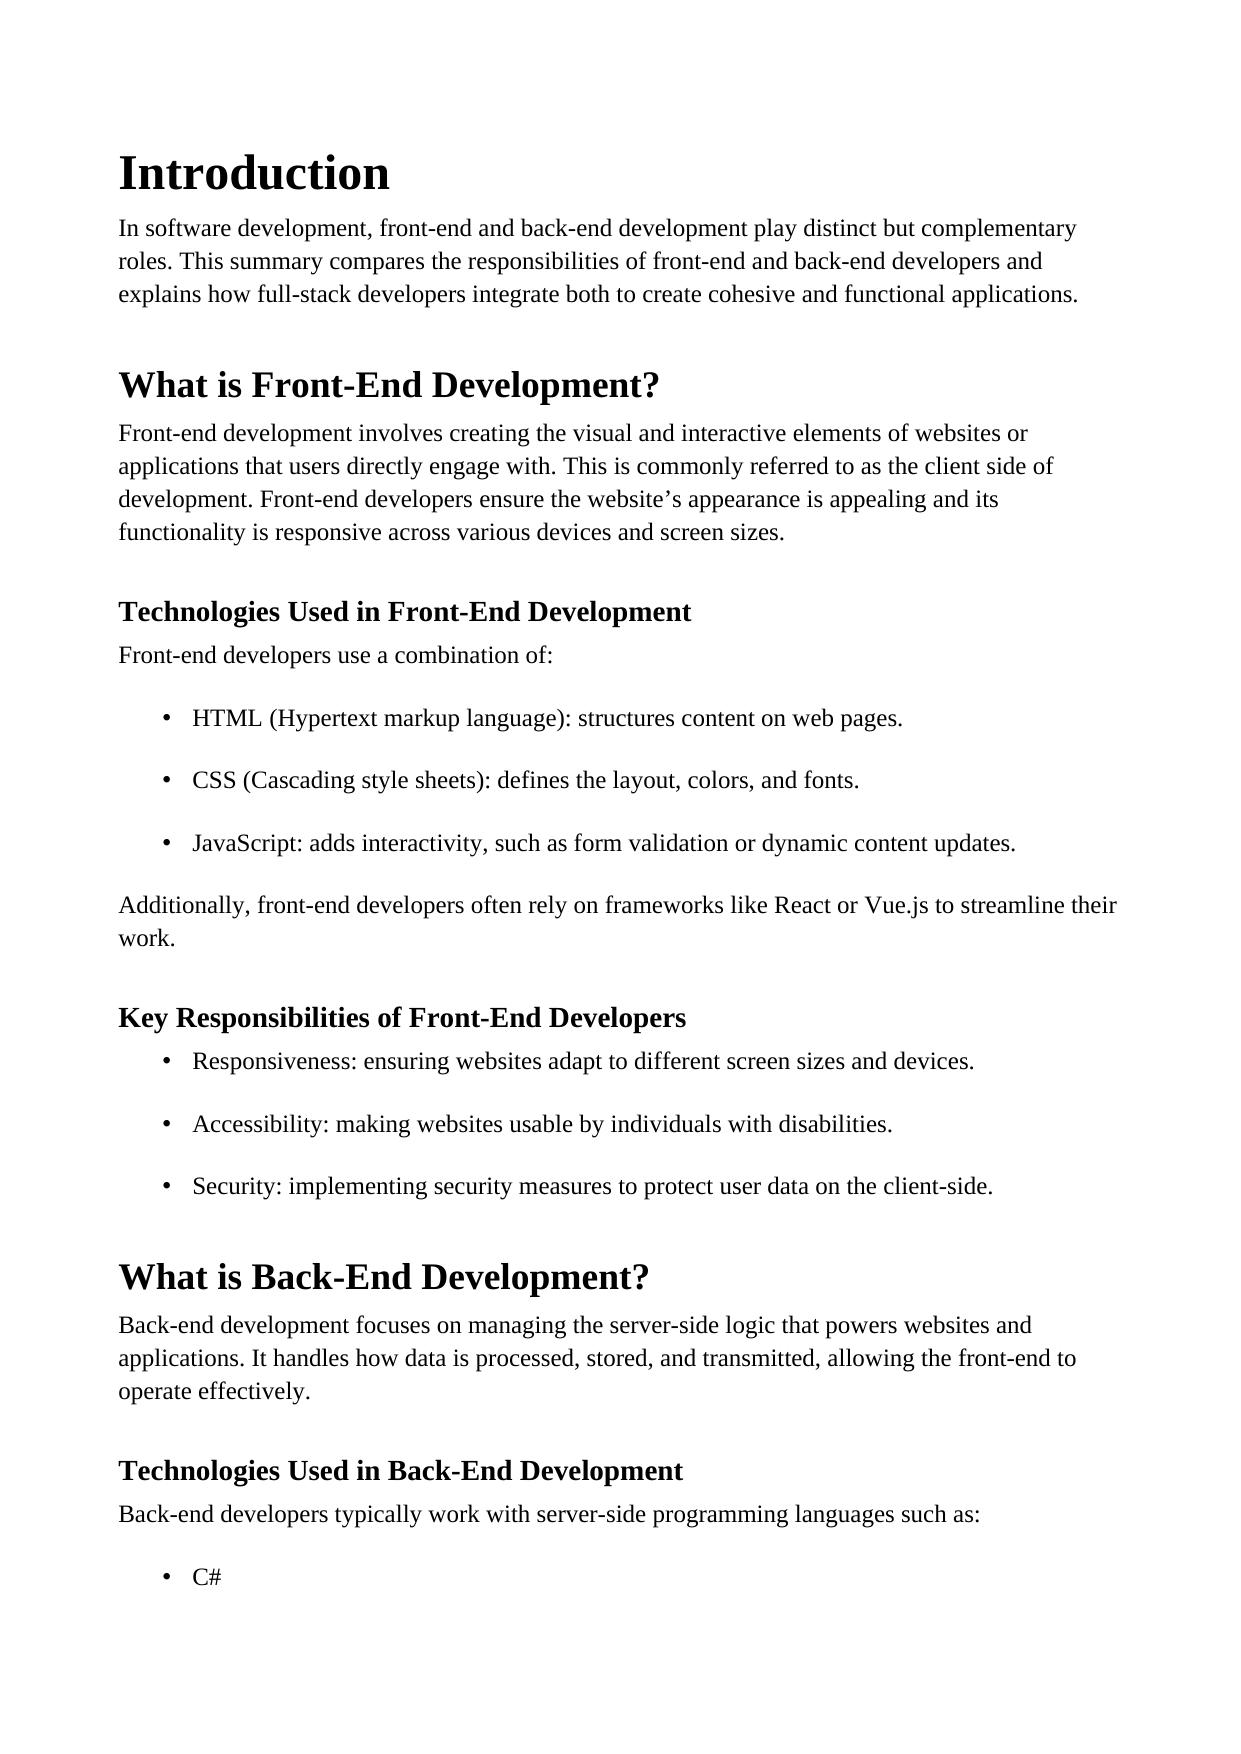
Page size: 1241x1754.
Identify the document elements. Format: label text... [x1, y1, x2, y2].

text Additionally, front-end developers often rely on frameworks like React or Vue.js to streamline their work. [118, 890, 1122, 952]
subtitle What is Front-End Development? [118, 362, 1122, 406]
list HTML (Hypertext markup language): structures content on web pages. [162, 703, 1122, 732]
subtitle Key Responsibilities of Front-End Developers [118, 1000, 1122, 1034]
text In software development, front-end and back-end development play distinct but complementary roles. This summary compares the responsibilities of front-end and back-end developers and explains how full-stack developers integrate both to create cohesive and functional applications. [118, 213, 1122, 308]
subtitle Technologies Used in Front-End Development [118, 594, 1122, 628]
list C# [162, 1562, 1122, 1591]
list CSS (Cascading style sheets): defines the layout, colors, and fonts. [162, 765, 1122, 794]
list Responsiveness: ensuring websites adapt to different screen sizes and devices. [162, 1046, 1122, 1075]
list JavaScript: adds interactivity, such as form validation or dynamic content updates. [162, 828, 1122, 857]
text Front-end developers use a combination of: [118, 640, 1122, 669]
text Back-end developers typically work with server-side programming languages such as: [118, 1499, 1122, 1528]
subtitle What is Back-End Development? [118, 1255, 1122, 1298]
list Accessibility: making websites usable by individuals with disabilities. [162, 1109, 1122, 1138]
text Front-end development involves creating the visual and interactive elements of websites or applications that users directly engage with. This is commonly referred to as the client side of development. Front-end developers ensure the website’s appearance is appealing and its functionality is responsive across various devices and screen sizes. [118, 418, 1122, 546]
list Security: implementing security measures to protect user data on the client-side. [162, 1171, 1122, 1200]
subtitle Technologies Used in Back-End Development [118, 1453, 1122, 1487]
text Back-end development focuses on managing the server-side logic that powers websites and applications. It handles how data is processed, stored, and transmitted, allowing the front-end to operate effectively. [118, 1310, 1122, 1405]
subtitle Introduction [118, 143, 1122, 201]
